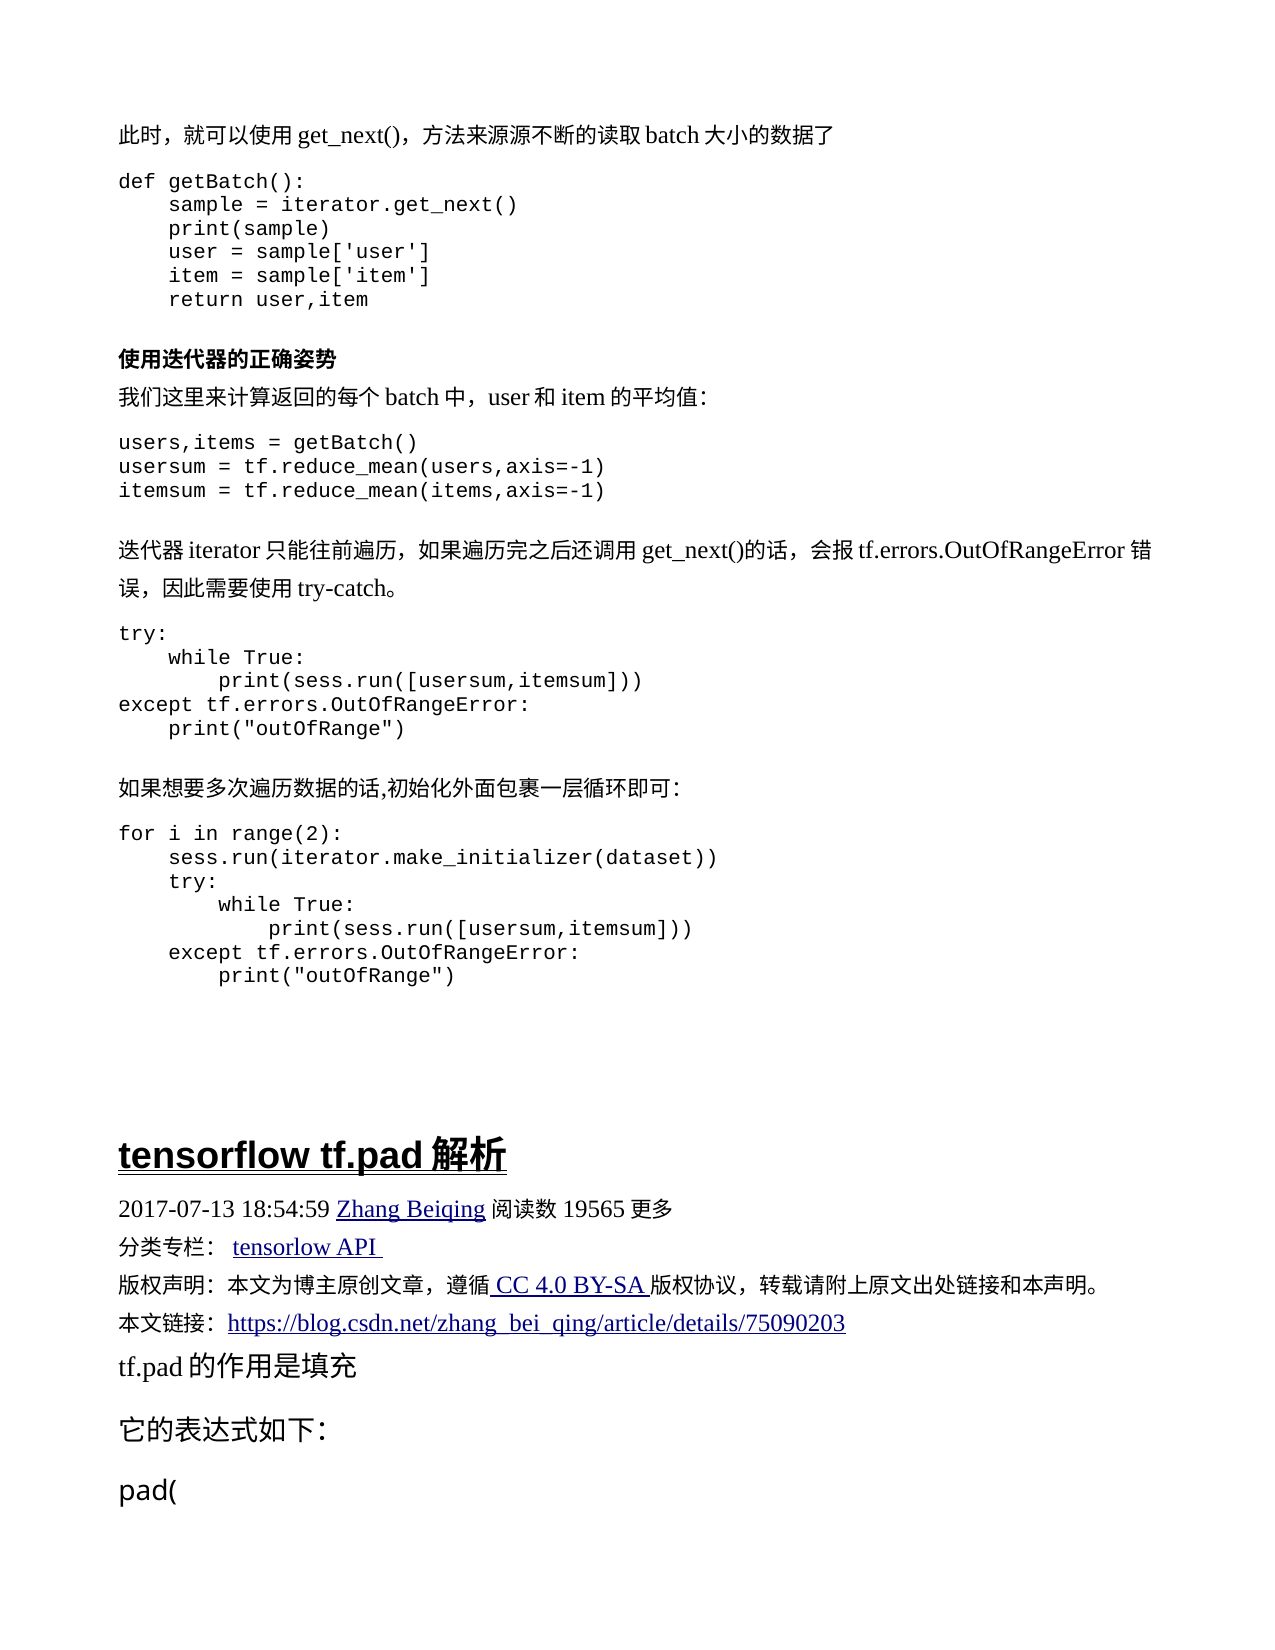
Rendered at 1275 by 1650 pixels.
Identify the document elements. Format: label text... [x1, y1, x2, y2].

text print("outOfRange") [118, 965, 1157, 989]
text except tf.errors.OutOfRangeError: [118, 942, 1157, 965]
text except tf.errors.OutOfRangeError: [118, 694, 1157, 718]
text sess.run(iterator.make_initializer(dataset)) [118, 847, 1157, 871]
text print(sample) [118, 218, 1157, 242]
text pad( [118, 1471, 1157, 1509]
text while True: [118, 647, 1157, 671]
text while True: [118, 894, 1157, 918]
text item = sample['item'] [118, 265, 1157, 289]
text 本文链接：https://blog.csdn.net/zhang_bei_qing/article/details/75090203 [118, 1306, 1157, 1338]
text 此时，就可以使用get_next()，方法来源源不断的读取batch大小的数据了 [118, 118, 1157, 150]
text itemsum = tf.reduce_mean(items,axis=-1) [118, 480, 1157, 503]
text 它的表达式如下： [118, 1407, 1157, 1448]
text return user,item [118, 289, 1157, 312]
text sample = iterator.get_next() [118, 194, 1157, 218]
text 版权声明：本文为博主原创文章，遵循 CC 4.0 BY-SA 版权协议，转载请附上原文出处链接和本声明。 [118, 1268, 1157, 1299]
text users,items = getBatch() [118, 432, 1157, 456]
text print(sess.run([usersum,itemsum])) [118, 918, 1157, 942]
text def getBatch(): [118, 171, 1157, 194]
text 使用迭代器的正确姿势 我们这里来计算返回的每个batch中，user和item的平均值： [118, 342, 1157, 412]
text 如果想要多次遍历数据的话,初始化外面包裹一层循环即可： [118, 771, 1157, 803]
text user = sample['user'] [118, 242, 1157, 265]
text try: [118, 871, 1157, 894]
text try: [118, 623, 1157, 647]
text print("outOfRange") [118, 718, 1157, 741]
text print(sess.run([usersum,itemsum])) [118, 671, 1157, 694]
text tf.pad的作用是填充 [118, 1344, 1157, 1384]
text usersum = tf.reduce_mean(users,axis=-1) [118, 456, 1157, 480]
subtitle tensorflow tf.pad解析 [118, 1124, 1157, 1179]
text 2017-07-13 18:54:59 Zhang Beiqing 阅读数 19565更多 [118, 1192, 1157, 1224]
text 分类专栏： tensorlow API [118, 1230, 1157, 1262]
text 迭代器iterator只能往前遍历，如果遍历完之后还调用get_next()的话，会报tf.errors.OutOfRangeError错误，因此需要使用try-catch。 [118, 533, 1157, 602]
text for i in range(2): [118, 823, 1157, 847]
